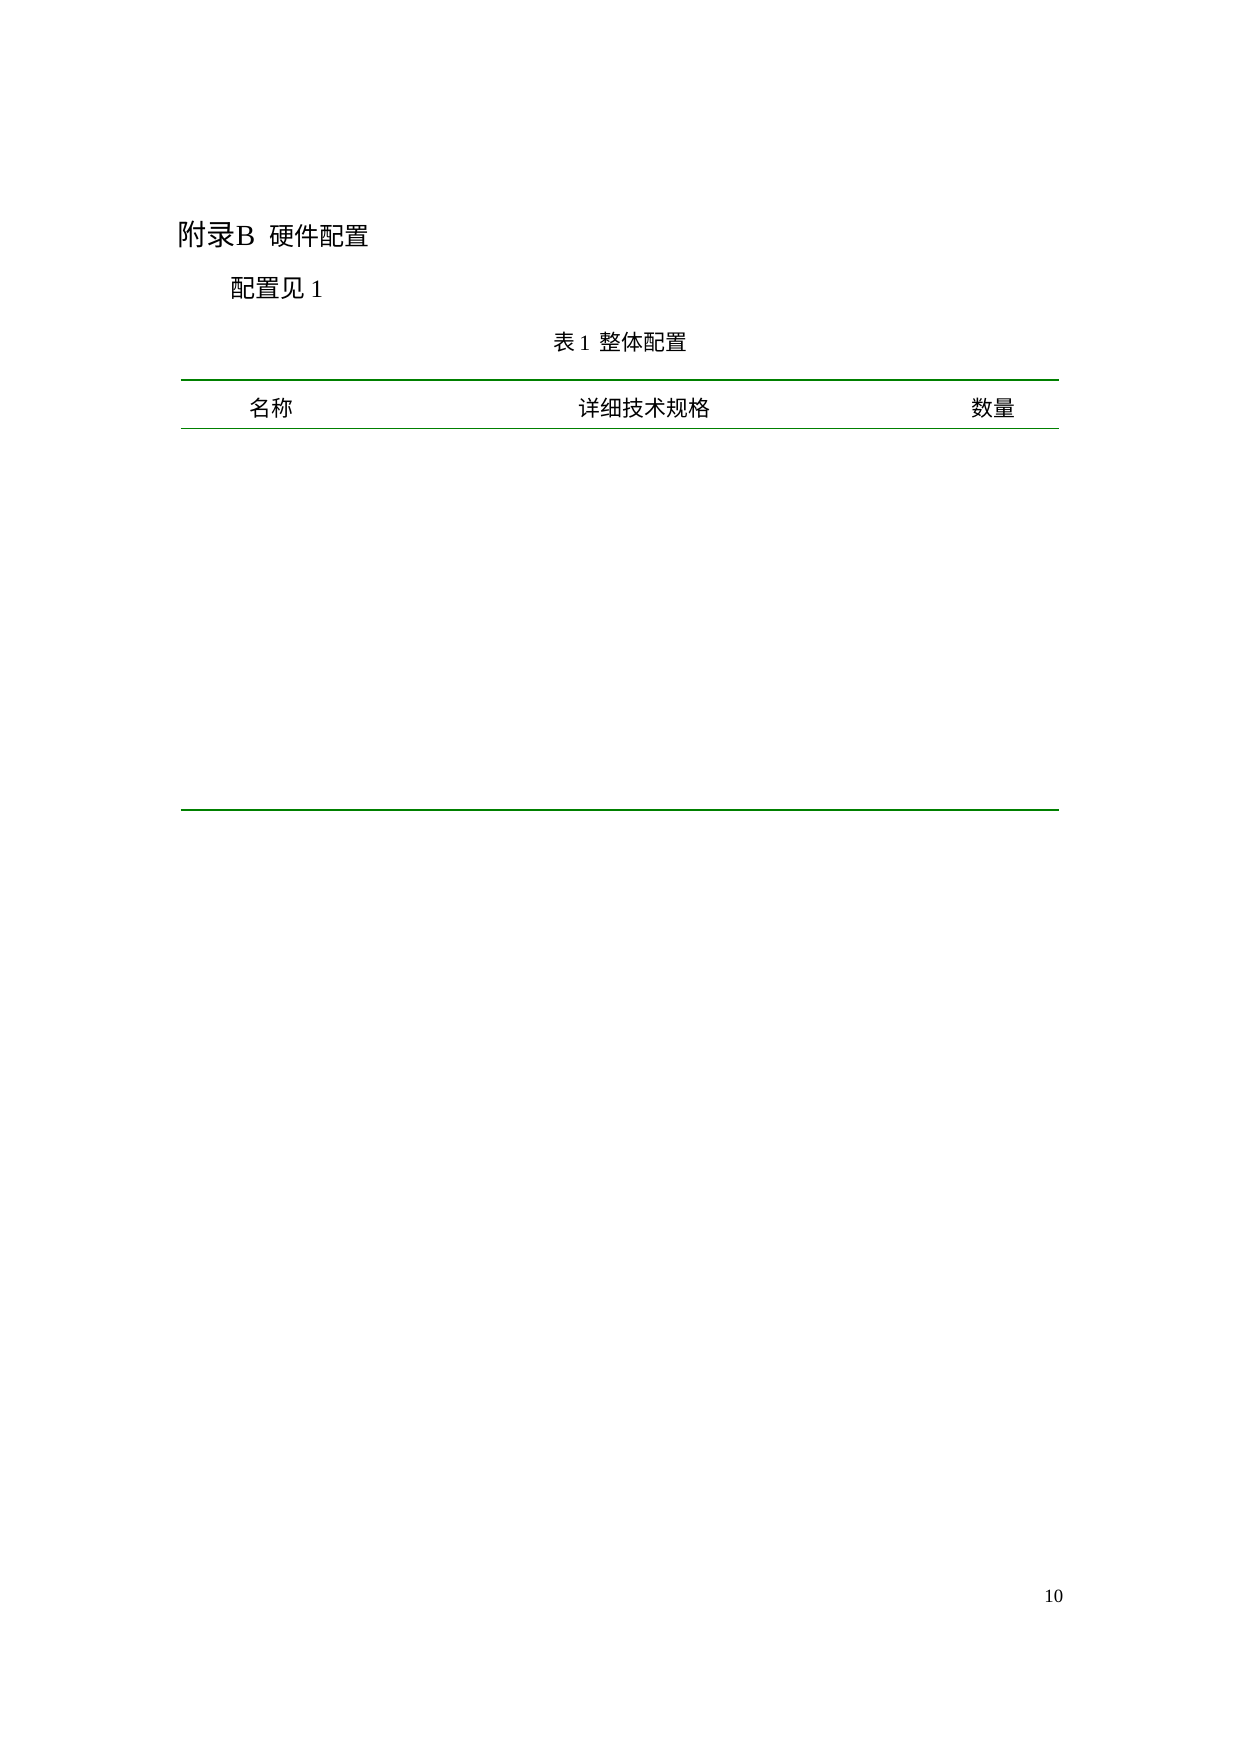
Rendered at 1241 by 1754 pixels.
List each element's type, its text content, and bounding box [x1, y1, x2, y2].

table_cell [927, 714, 1059, 762]
table_cell [181, 762, 362, 809]
table_header 名称 [181, 381, 362, 428]
text 配置见表1 [177, 264, 1063, 305]
table_cell [362, 714, 927, 762]
table_header 数量 [927, 381, 1059, 428]
table_cell [181, 429, 362, 477]
text 表1 整体配置 [177, 325, 1063, 357]
table_cell [181, 619, 362, 667]
table_cell [362, 477, 927, 524]
table_cell [927, 762, 1059, 809]
table_cell [927, 619, 1059, 667]
table_cell [181, 714, 362, 762]
table_cell [362, 524, 927, 572]
table_cell [362, 667, 927, 714]
table_cell [181, 667, 362, 714]
list 硬件配置 [177, 212, 1063, 254]
table_header 详细技术规格 [362, 381, 927, 428]
table_cell [362, 572, 927, 619]
table_cell [927, 477, 1059, 524]
table_cell [927, 667, 1059, 714]
table_cell [181, 524, 362, 572]
table_cell [362, 619, 927, 667]
table_cell [927, 524, 1059, 572]
table_cell [181, 572, 362, 619]
table_cell [927, 572, 1059, 619]
table_cell [927, 429, 1059, 477]
table_cell [181, 477, 362, 524]
table_cell [362, 429, 927, 477]
table_cell [362, 762, 927, 809]
